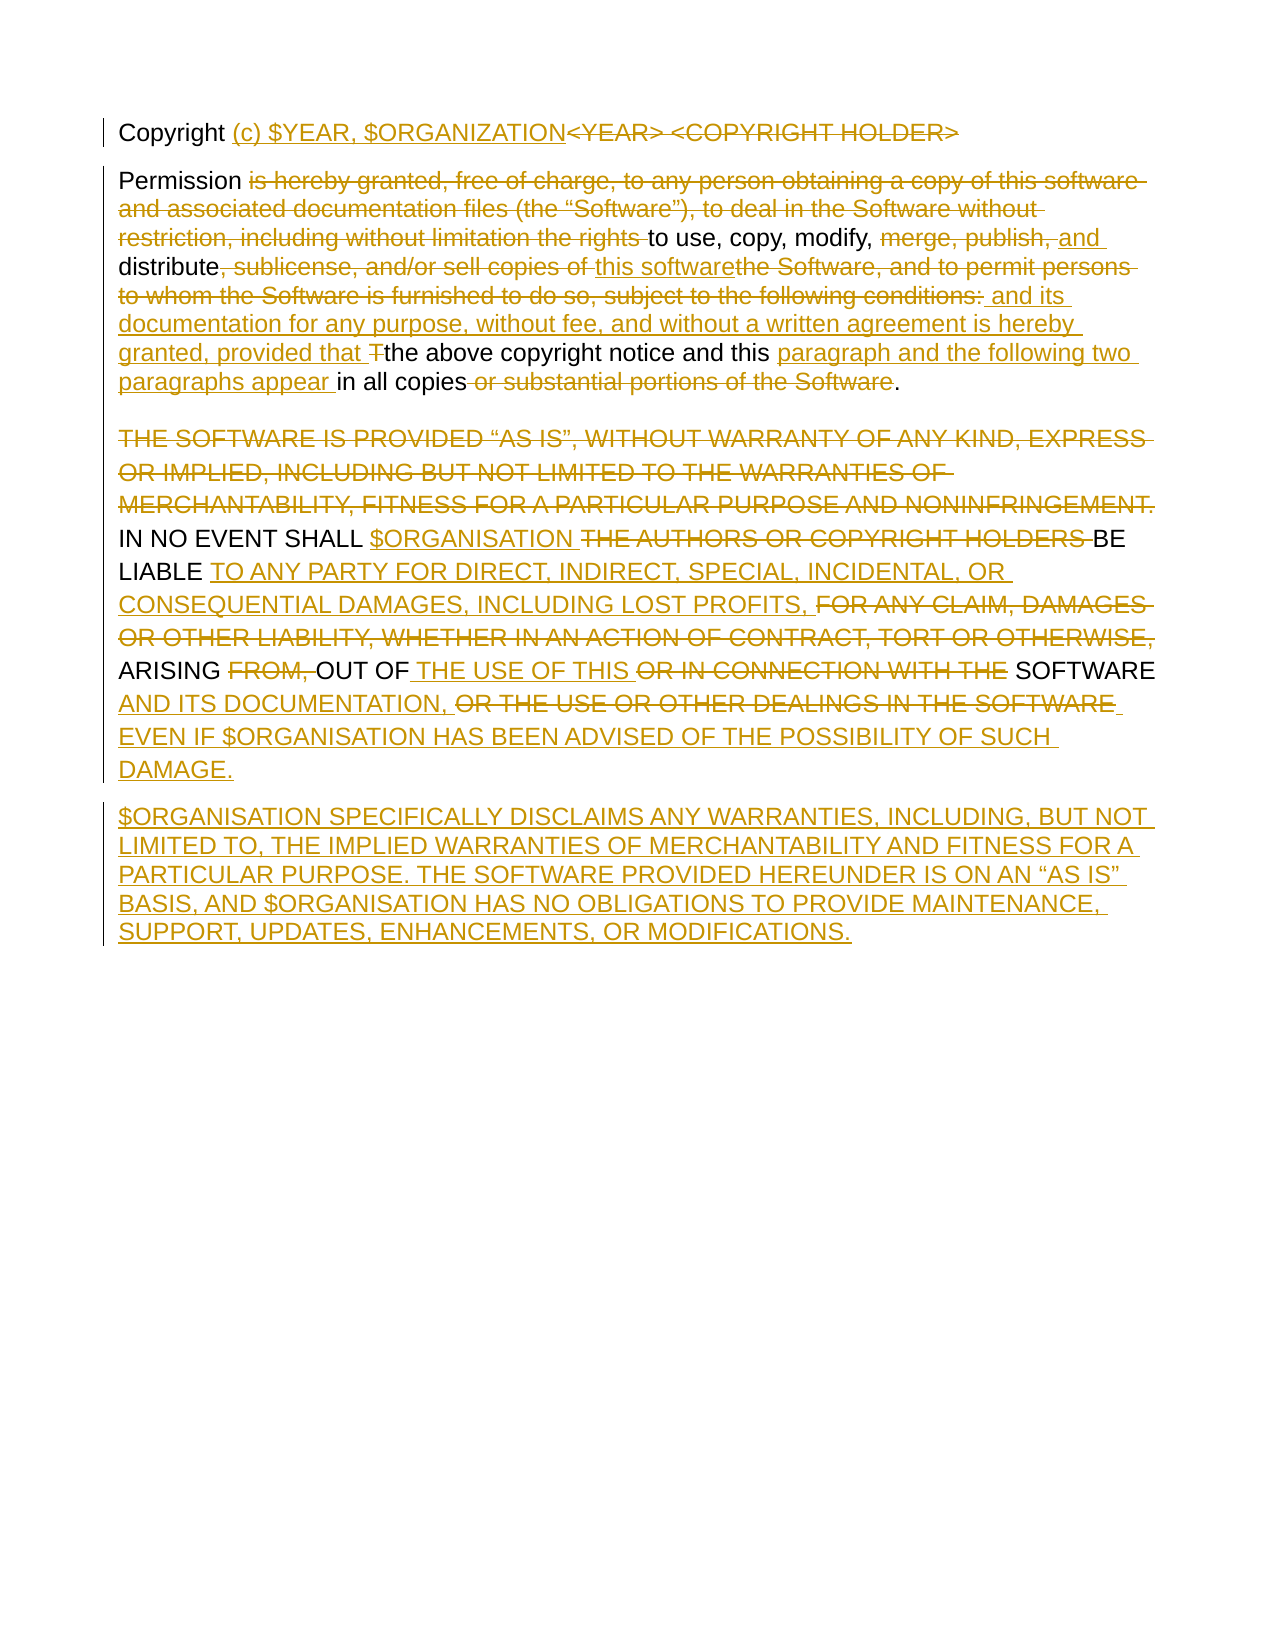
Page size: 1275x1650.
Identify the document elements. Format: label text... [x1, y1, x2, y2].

text Permission to use, copy, modify, and distributethis software and its documentation for any purpose, without fee, and without a written agreement is hereby granted, provided that the above copyright notice and this paragraph and the following two paragraphs appear in all copies. [118, 166, 1157, 396]
text $ORGANISATION SPECIFICALLY DISCLAIMS ANY WARRANTIES, INCLUDING, BUT NOT LIMITED TO, THE IMPLIED WARRANTIES OF MERCHANTABILITY AND FITNESS FOR A PARTICULAR PURPOSE. THE SOFTWARE PROVIDED HEREUNDER IS ON AN “AS IS” BASIS, AND $ORGANISATION HAS NO OBLIGATIONS TO PROVIDE MAINTENANCE, SUPPORT, UPDATES, ENHANCEMENTS, OR MODIFICATIONS. [118, 802, 1157, 946]
text Copyright (c) $YEAR, $ORGANIZATION [118, 118, 1157, 147]
text IN NO EVENT SHALL $ORGANISATION BE LIABLE TO ANY PARTY FOR DIRECT, INDIRECT, SPECIAL, INCIDENTAL, OR CONSEQUENTIAL DAMAGES, INCLUDING LOST PROFITS, ARISING OUT OF THE USE OF THIS SOFTWARE AND ITS DOCUMENTATION, EVEN IF $ORGANISATION HAS BEEN ADVISED OF THE POSSIBILITY OF SUCH DAMAGE. [118, 424, 1157, 783]
